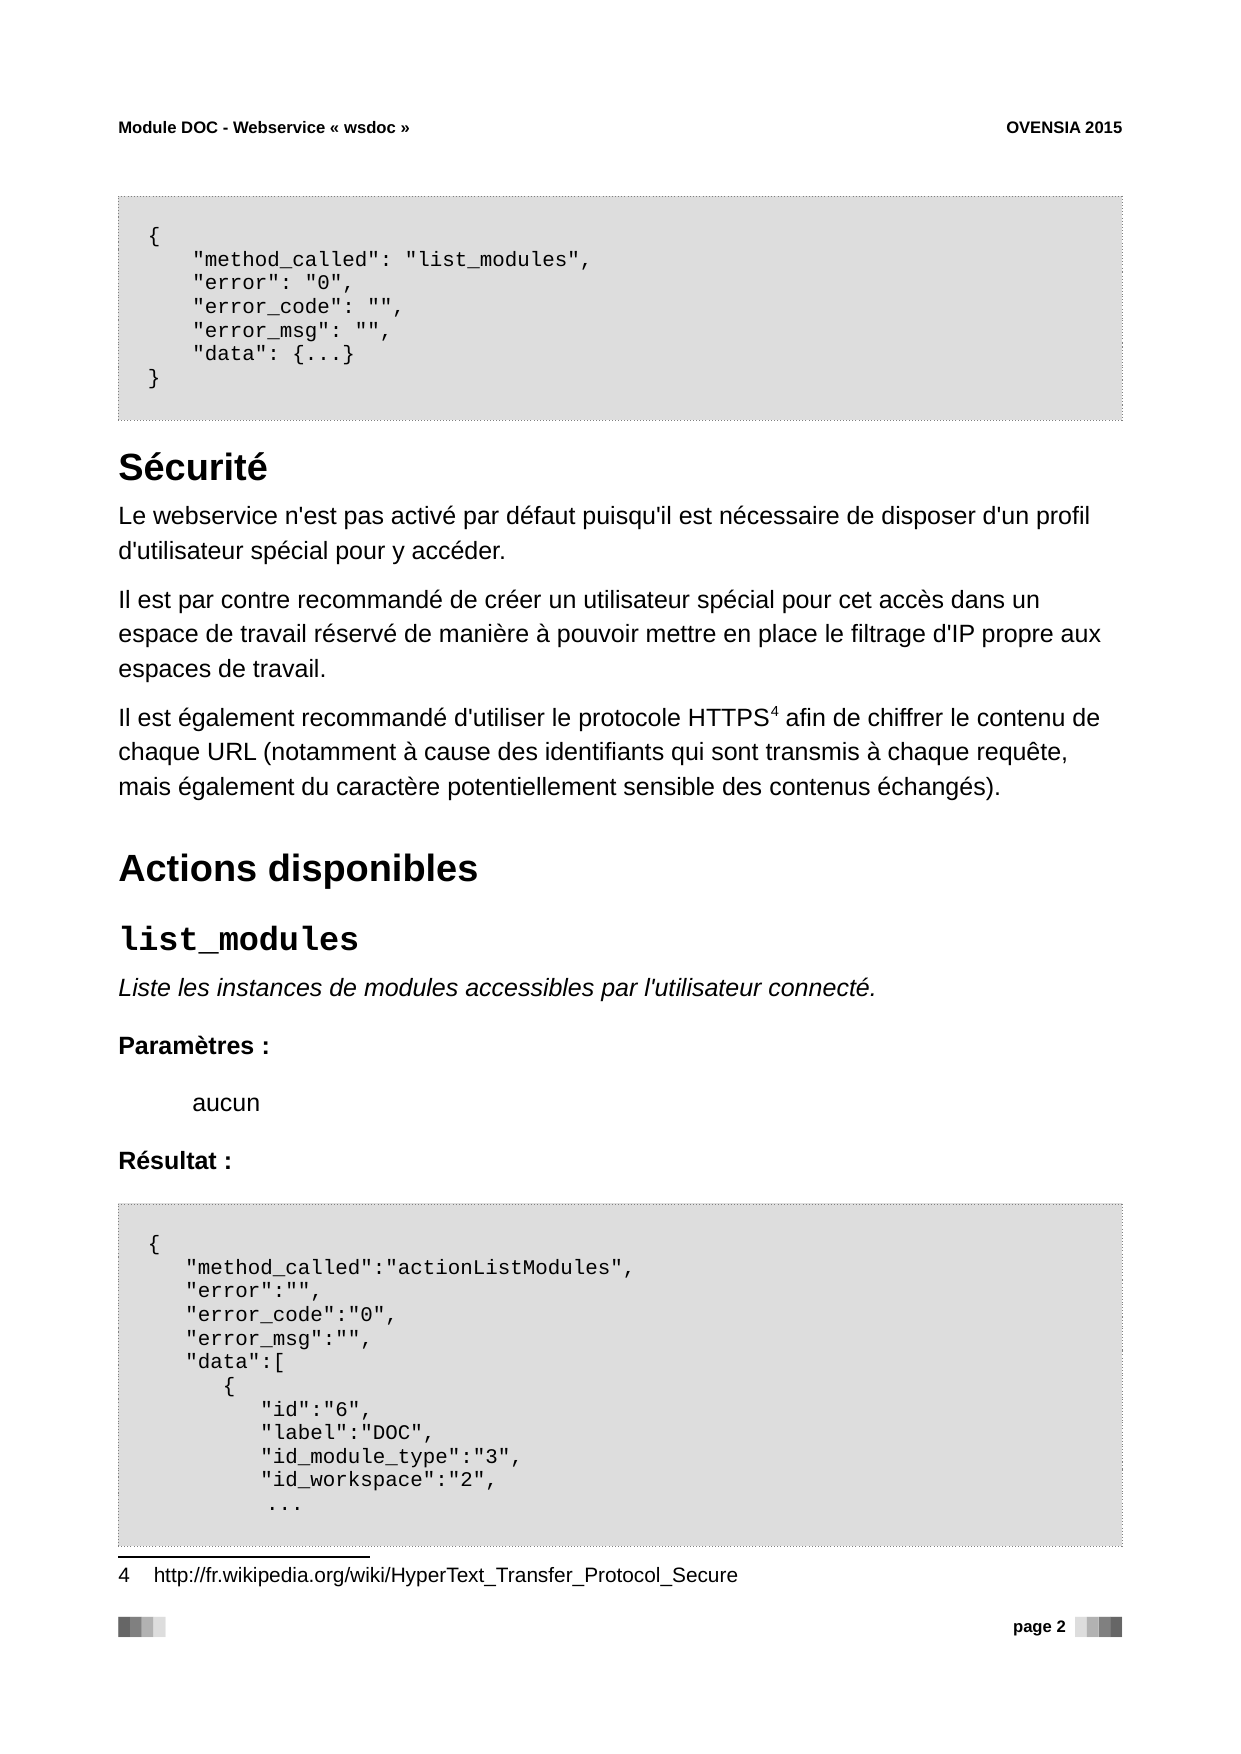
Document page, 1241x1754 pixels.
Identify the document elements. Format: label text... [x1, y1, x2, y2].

subtitle Actions disponibles [118, 846, 1122, 889]
text http://fr.wikipedia.org/wiki/HyperText_Transfer_Protocol_Secure [118, 1563, 1122, 1587]
text "error_code":"0", [118, 1274, 1122, 1298]
text "error":"", [118, 1251, 1122, 1274]
text "error_msg":"", [118, 1298, 1122, 1322]
text { [118, 1203, 1122, 1227]
text Liste les instances de modules accessibles par l'utilisateur connecté. [118, 973, 1122, 1002]
text } [118, 337, 1122, 420]
text "data": {...} [118, 314, 1122, 337]
text Il est par contre recommandé de créer un utilisateur spécial pour cet accès dans un espace de travail réservé de manière à pouvoir mettre en place le filtrage d'IP propre aux espaces de travail. [118, 585, 1122, 683]
text aucun [118, 1088, 1122, 1117]
text { [118, 196, 1122, 219]
text "data":[ [118, 1322, 1122, 1345]
text { [118, 1345, 1122, 1369]
text "method_called": "list_modules", [118, 219, 1122, 243]
text "id":"6", [118, 1369, 1122, 1393]
text "error_code": "", [118, 266, 1122, 290]
subtitle Sécurité [118, 445, 1122, 489]
text ... [118, 1463, 1122, 1546]
text Le webservice n'est pas activé par défaut puisqu'il est nécessaire de disposer d'un profil d'utilisateur spécial pour y accéder. [118, 501, 1122, 564]
text "error": "0", [118, 243, 1122, 266]
text Il est également recommandé d'utiliser le protocole HTTPS afin de chiffrer le contenu de chaque URL (notamment à cause des identifiants qui sont transmis à chaque requête, mais également du caractère potentiellement sensible des contenus échangés). [118, 703, 1122, 801]
subtitle list_modules [118, 923, 1122, 961]
text "method_called":"actionListModules", [118, 1227, 1122, 1251]
text "id_workspace":"2", [118, 1440, 1122, 1463]
text Paramètres : [118, 1031, 1122, 1060]
text "id_module_type":"3", [118, 1416, 1122, 1440]
text "error_msg": "", [118, 290, 1122, 314]
text Résultat : [118, 1146, 1122, 1175]
text "label":"DOC", [118, 1393, 1122, 1416]
